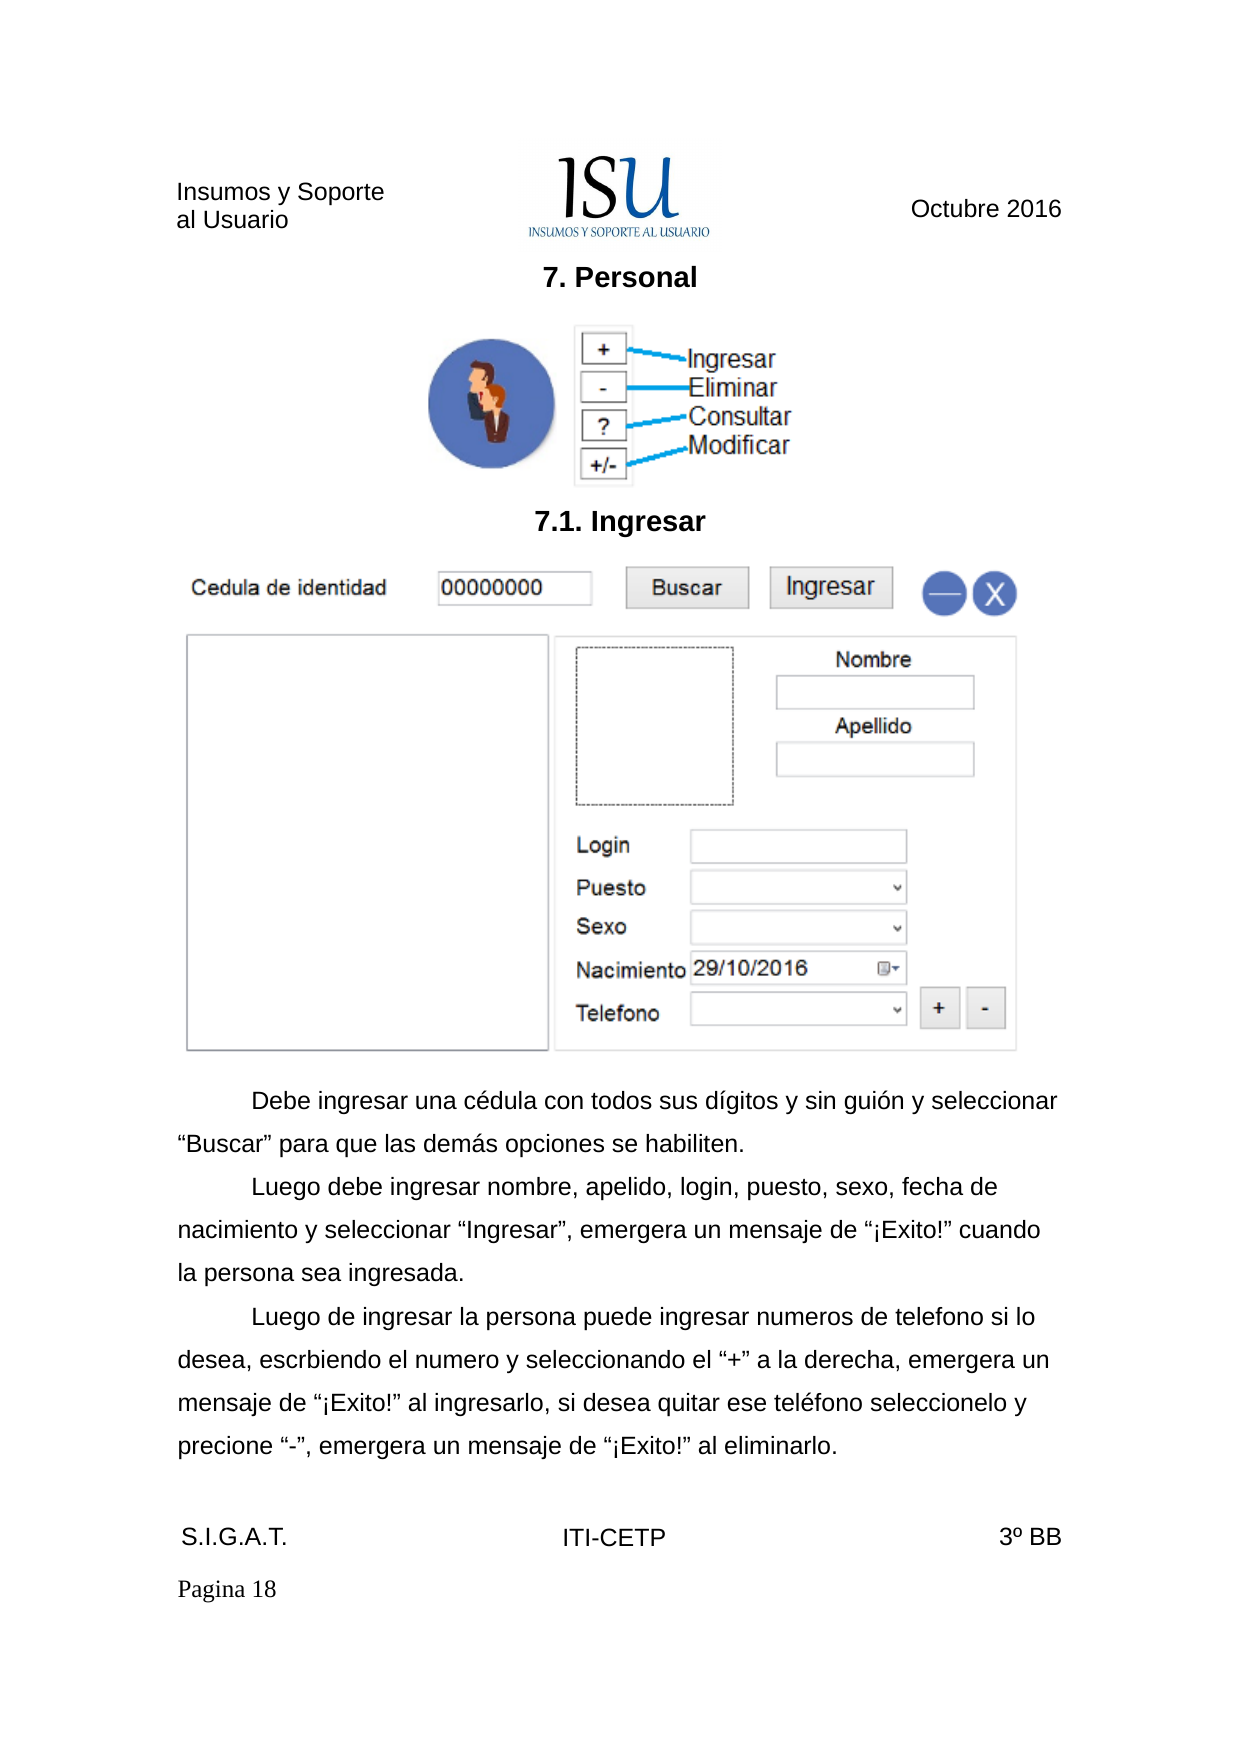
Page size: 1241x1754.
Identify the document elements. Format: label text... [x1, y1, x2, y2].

text 7.1. Ingresar [177, 504, 1063, 538]
text 7. Personal [177, 260, 1063, 293]
text Luego de ingresar la persona puede ingresar numeros de telefono si lo desea, escrbiendo el numero y seleccionando el “+” a la derecha, emergera un mensaje de “¡Exito!” al ingresarlo, si desea quitar ese teléfono seleccionelo y precione “-”, emergera un mensaje de “¡Exito!” al eliminarlo. [177, 1301, 1063, 1459]
text Luego debe ingresar nombre, apelido, login, puesto, sexo, fecha de nacimiento y seleccionar “Ingresar”, emergera un mensaje de “¡Exito!” cuando la persona sea ingresada. [177, 1172, 1063, 1287]
picture [517, 138, 723, 252]
text Debe ingresar una cédula con todos sus dígitos y sin guión y seleccionar “Buscar” para que las demás opciones se habiliten. [177, 554, 1063, 1158]
